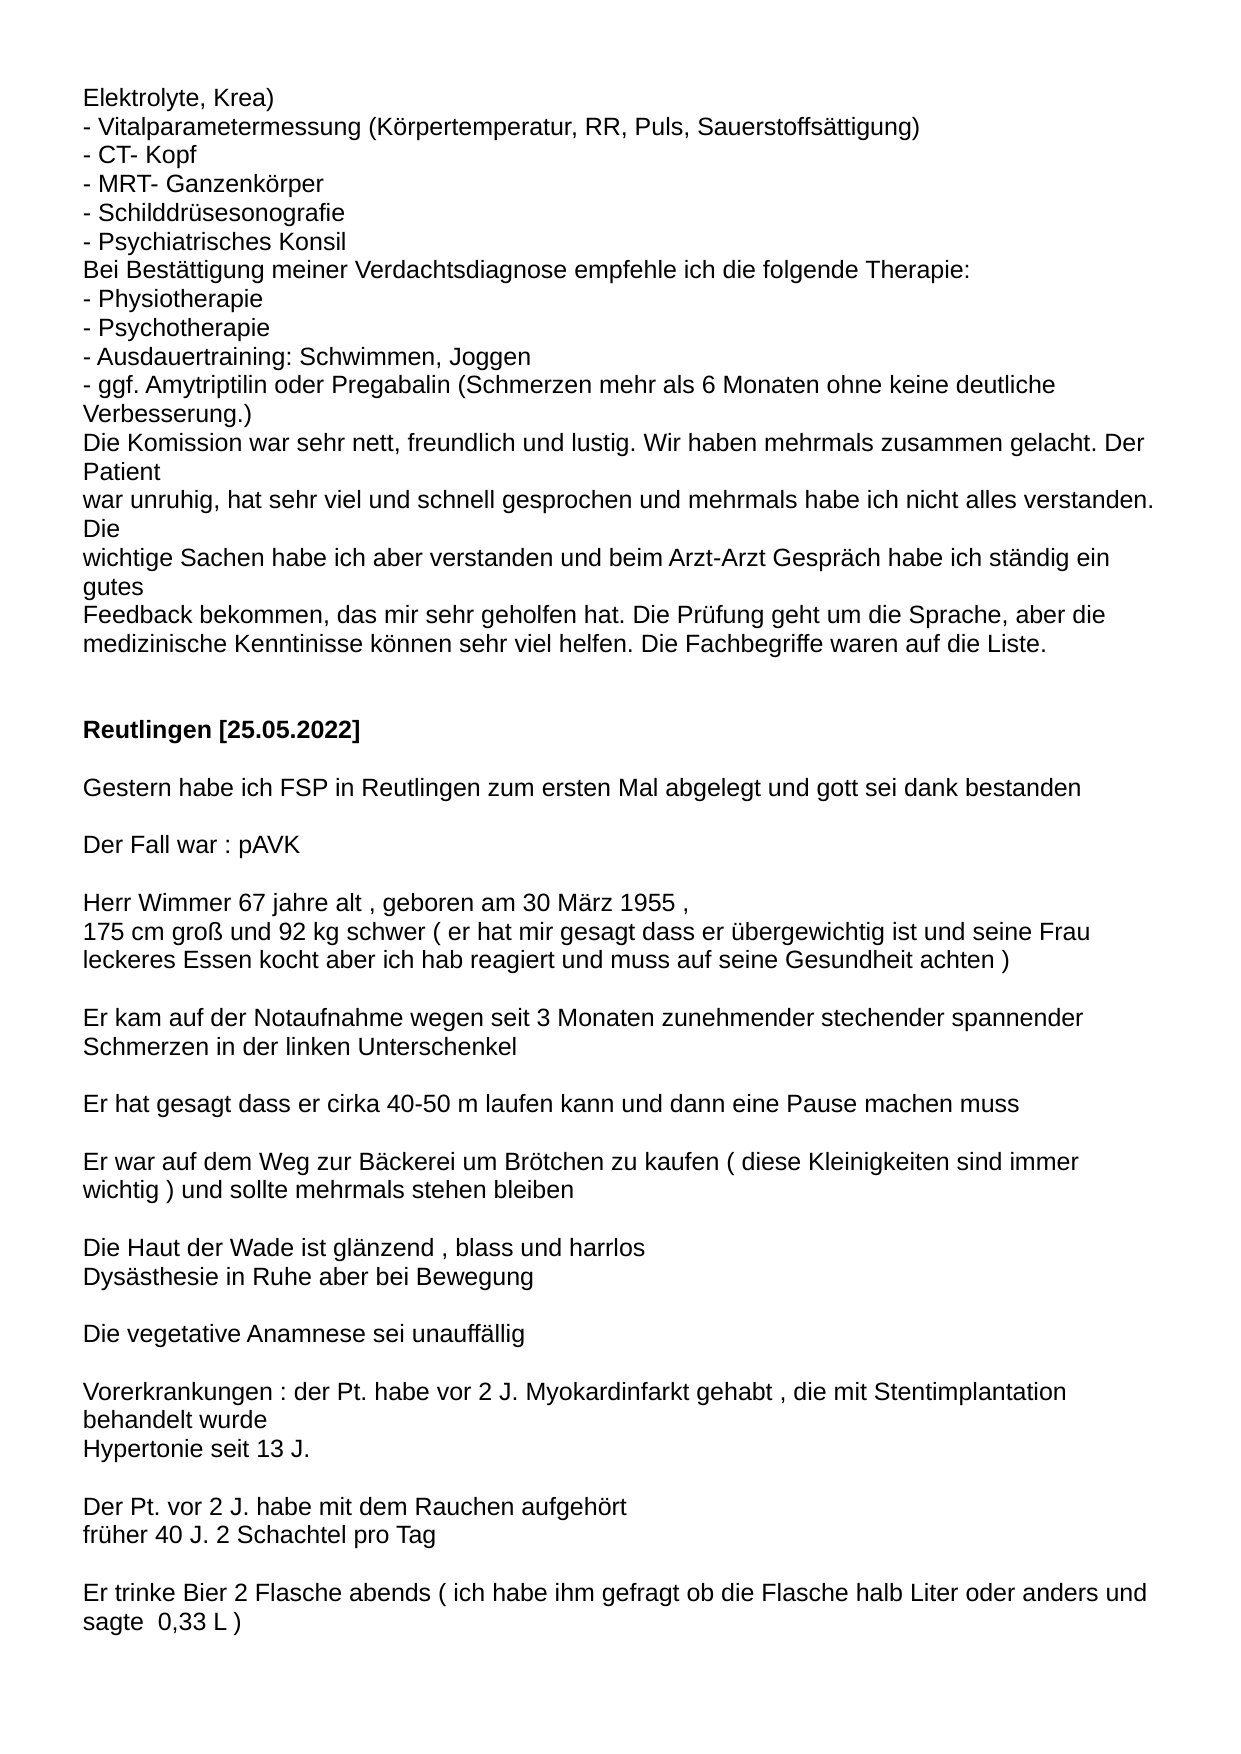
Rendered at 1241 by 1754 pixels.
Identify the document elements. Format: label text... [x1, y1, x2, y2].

text Die Haut der Wade ist glänzend , blass und harrlos [83, 1233, 1157, 1261]
text Dysästhesie in Ruhe aber bei Bewegung [83, 1261, 1157, 1290]
text Er hat gesagt dass er cirka 40-50 m laufen kann und dann eine Pause machen muss [83, 1089, 1157, 1118]
text Er kam auf der Notaufnahme wegen seit 3 Monaten zunehmender stechender spannender Schmerzen in der linken Unterschenkel [83, 1003, 1157, 1060]
text Herr Wimmer 67 jahre alt , geboren am 30 März 1955 , [83, 888, 1157, 916]
text Die vegetative Anamnese sei unauffällig [83, 1319, 1157, 1348]
text - MRT- Ganzenkörper [83, 169, 1157, 198]
text Vorerkrankungen : der Pt. habe vor 2 J. Myokardinfarkt gehabt , die mit Stentimplantation behandelt wurde [83, 1376, 1157, 1434]
text Er trinke Bier 2 Flasche abends ( ich habe ihm gefragt ob die Flasche halb Liter oder anders und sagte 0,33 L ) [83, 1578, 1157, 1635]
text - Psychotherapie [83, 313, 1157, 341]
text Hypertonie seit 13 J. [83, 1434, 1157, 1463]
text Verbesserung.) [83, 399, 1157, 428]
text war unruhig, hat sehr viel und schnell gesprochen und mehrmals habe ich nicht alles verstanden. Die [83, 485, 1157, 543]
text - ggf. Amytriptilin oder Pregabalin (Schmerzen mehr als 6 Monaten ohne keine deutliche [83, 370, 1157, 399]
text Reutlingen [25.05.2022] [83, 715, 1157, 744]
text medizinische Kenntinisse können sehr viel helfen. Die Fachbegriffe waren auf die Liste. [83, 629, 1157, 658]
text Gestern habe ich FSP in Reutlingen zum ersten Mal abgelegt und gott sei dank bestanden [83, 773, 1157, 801]
text - Schilddrüsesonografie [83, 198, 1157, 226]
text - Psychiatrisches Konsil [83, 226, 1157, 255]
text Feedback bekommen, das mir sehr geholfen hat. Die Prüfung geht um die Sprache, aber die [83, 600, 1157, 629]
text Der Fall war : pAVK [83, 830, 1157, 859]
text - CT- Kopf [83, 140, 1157, 169]
text Der Pt. vor 2 J. habe mit dem Rauchen aufgehört [83, 1491, 1157, 1520]
text Er war auf dem Weg zur Bäckerei um Brötchen zu kaufen ( diese Kleinigkeiten sind immer wichtig ) und sollte mehrmals stehen bleiben [83, 1146, 1157, 1204]
text - Vitalparametermessung (Körpertemperatur, RR, Puls, Sauerstoffsättigung) [83, 111, 1157, 140]
text 175 cm groß und 92 kg schwer ( er hat mir gesagt dass er übergewichtig ist und seine Frau leckeres Essen kocht aber ich hab reagiert und muss auf seine Gesundheit achten ) [83, 916, 1157, 974]
text - Physiotherapie [83, 284, 1157, 313]
text Die Komission war sehr nett, freundlich und lustig. Wir haben mehrmals zusammen gelacht. Der Patient [83, 428, 1157, 485]
text Bei Bestättigung meiner Verdachtsdiagnose empfehle ich die folgende Therapie: [83, 255, 1157, 284]
text - Ausdauertraining: Schwimmen, Joggen [83, 341, 1157, 370]
text früher 40 J. 2 Schachtel pro Tag [83, 1520, 1157, 1549]
text Elektrolyte, Krea) [83, 83, 1157, 111]
text wichtige Sachen habe ich aber verstanden und beim Arzt-Arzt Gespräch habe ich ständig ein gutes [83, 543, 1157, 600]
